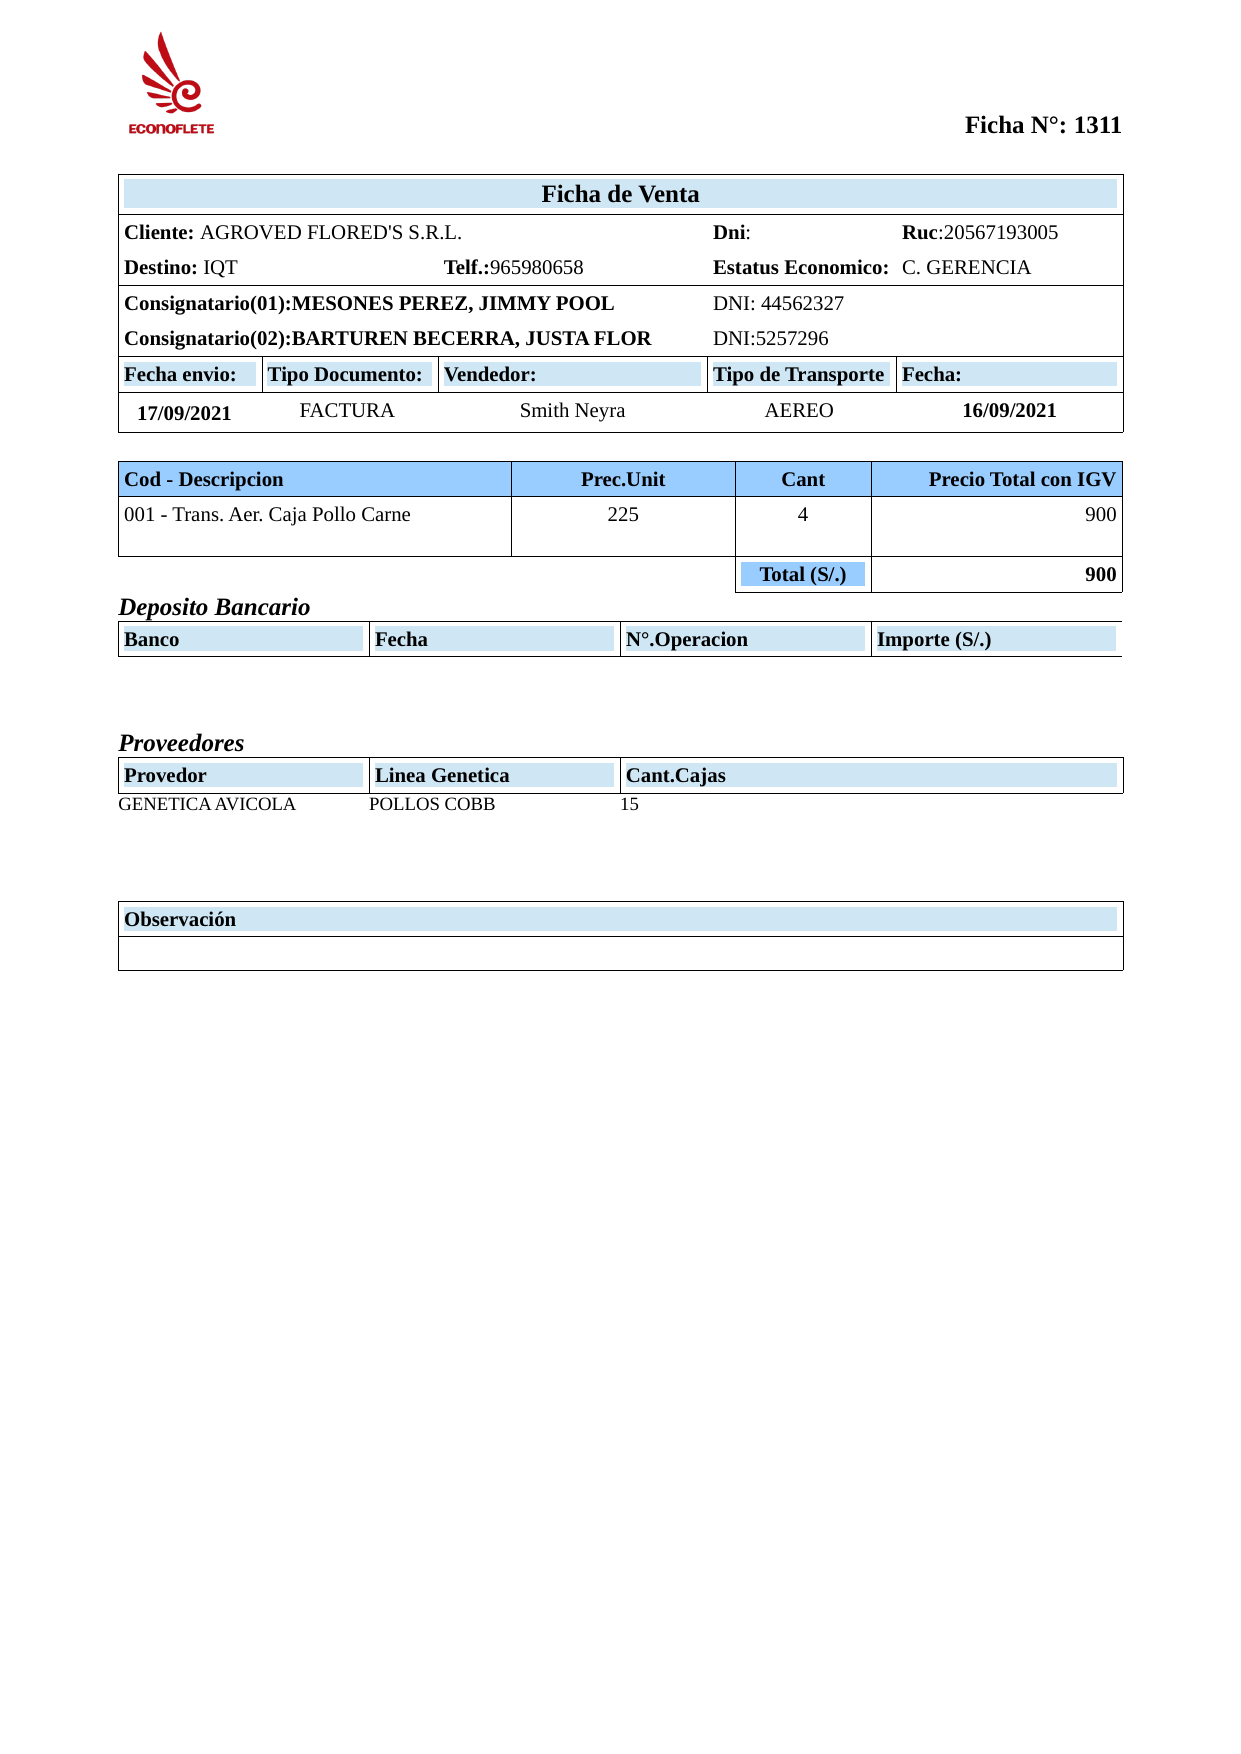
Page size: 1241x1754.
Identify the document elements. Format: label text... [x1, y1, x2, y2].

table_header N°.Operacion [621, 622, 871, 656]
table_cell Fecha envio: [119, 357, 262, 392]
table_cell [118, 657, 369, 680]
table_cell [871, 705, 1122, 728]
picture [118, 31, 225, 134]
table_cell Consignatario(02):BARTUREN BECERRA, JUSTA FLOR [119, 321, 707, 356]
table_cell [118, 815, 369, 836]
table_cell DNI: 44562327 [707, 286, 1123, 321]
table_cell DNI:5257296 [707, 321, 1123, 356]
table_cell Fecha: [897, 357, 1123, 392]
table_cell Destino: IQT [119, 249, 438, 285]
table_cell [620, 836, 1123, 858]
table_cell 17/09/2021 [119, 393, 262, 432]
table_cell [871, 657, 1122, 680]
table_cell Consignatario(01):MESONES PEREZ, JIMMY POOL [119, 286, 707, 321]
table_cell Estatus Economico: [707, 249, 896, 285]
table_cell 900 [872, 497, 1122, 556]
table_cell C. GERENCIA [896, 249, 1123, 285]
table_header Observación [119, 902, 1123, 936]
table_cell [620, 879, 1123, 901]
table_header Precio Total con IGV [872, 462, 1122, 496]
table_cell [369, 815, 620, 836]
table_cell Dni: [707, 215, 896, 249]
table_header Fecha [370, 622, 620, 656]
table_cell GENETICA AVICOLA [118, 794, 369, 814]
table_header Linea Genetica [370, 758, 620, 793]
table_cell [620, 680, 871, 704]
table_cell [620, 815, 1123, 836]
table_cell [118, 557, 511, 592]
table_cell Total (S/.) [736, 557, 871, 592]
table_header Importe (S/.) [872, 622, 1122, 656]
table_header Cant.Cajas [621, 758, 1123, 793]
table_header Banco [119, 622, 369, 656]
table_cell Cliente: AGROVED FLORED'S S.R.L. [119, 215, 707, 249]
table_cell [620, 705, 871, 728]
table_cell [369, 705, 620, 728]
text Deposito Bancario [118, 592, 1122, 621]
table_cell [119, 937, 1123, 969]
text Proveedores [118, 728, 1122, 757]
table_cell [369, 657, 620, 680]
table_cell Tipo Documento: [263, 357, 438, 392]
table_cell FACTURA [262, 393, 438, 432]
table_cell 15 [620, 794, 1123, 814]
table_header Cod - Descripcion [119, 462, 511, 496]
table_cell 4 [736, 497, 871, 556]
table_cell [620, 858, 1123, 879]
table_cell [118, 879, 369, 901]
table_cell Tipo de Transporte [708, 357, 896, 392]
table_cell [118, 680, 369, 704]
table_cell [118, 858, 369, 879]
table_cell 225 [512, 497, 735, 556]
table_cell Smith Neyra [438, 393, 707, 432]
table_cell Telf.:965980658 [438, 249, 707, 285]
table_cell Vendedor: [439, 357, 707, 392]
table_cell [118, 705, 369, 728]
table_cell 16/09/2021 [896, 393, 1123, 432]
table_header Provedor [119, 758, 369, 793]
table_cell [118, 836, 369, 858]
table_cell 001 - Trans. Aer. Caja Pollo Carne [119, 497, 511, 556]
table_cell [620, 657, 871, 680]
table_cell AEREO [707, 393, 896, 432]
table_cell 900 [872, 557, 1122, 592]
table_cell [369, 858, 620, 879]
table_header Ficha de Venta [119, 175, 1123, 214]
table_cell [369, 879, 620, 901]
table_cell Ruc:20567193005 [896, 215, 1123, 249]
table_cell [871, 680, 1122, 704]
table_cell [369, 680, 620, 704]
table_header Prec.Unit [512, 462, 735, 496]
table_header Cant [736, 462, 871, 496]
table_cell POLLOS COBB [369, 794, 620, 814]
table_cell [369, 836, 620, 858]
table_cell [511, 557, 735, 592]
